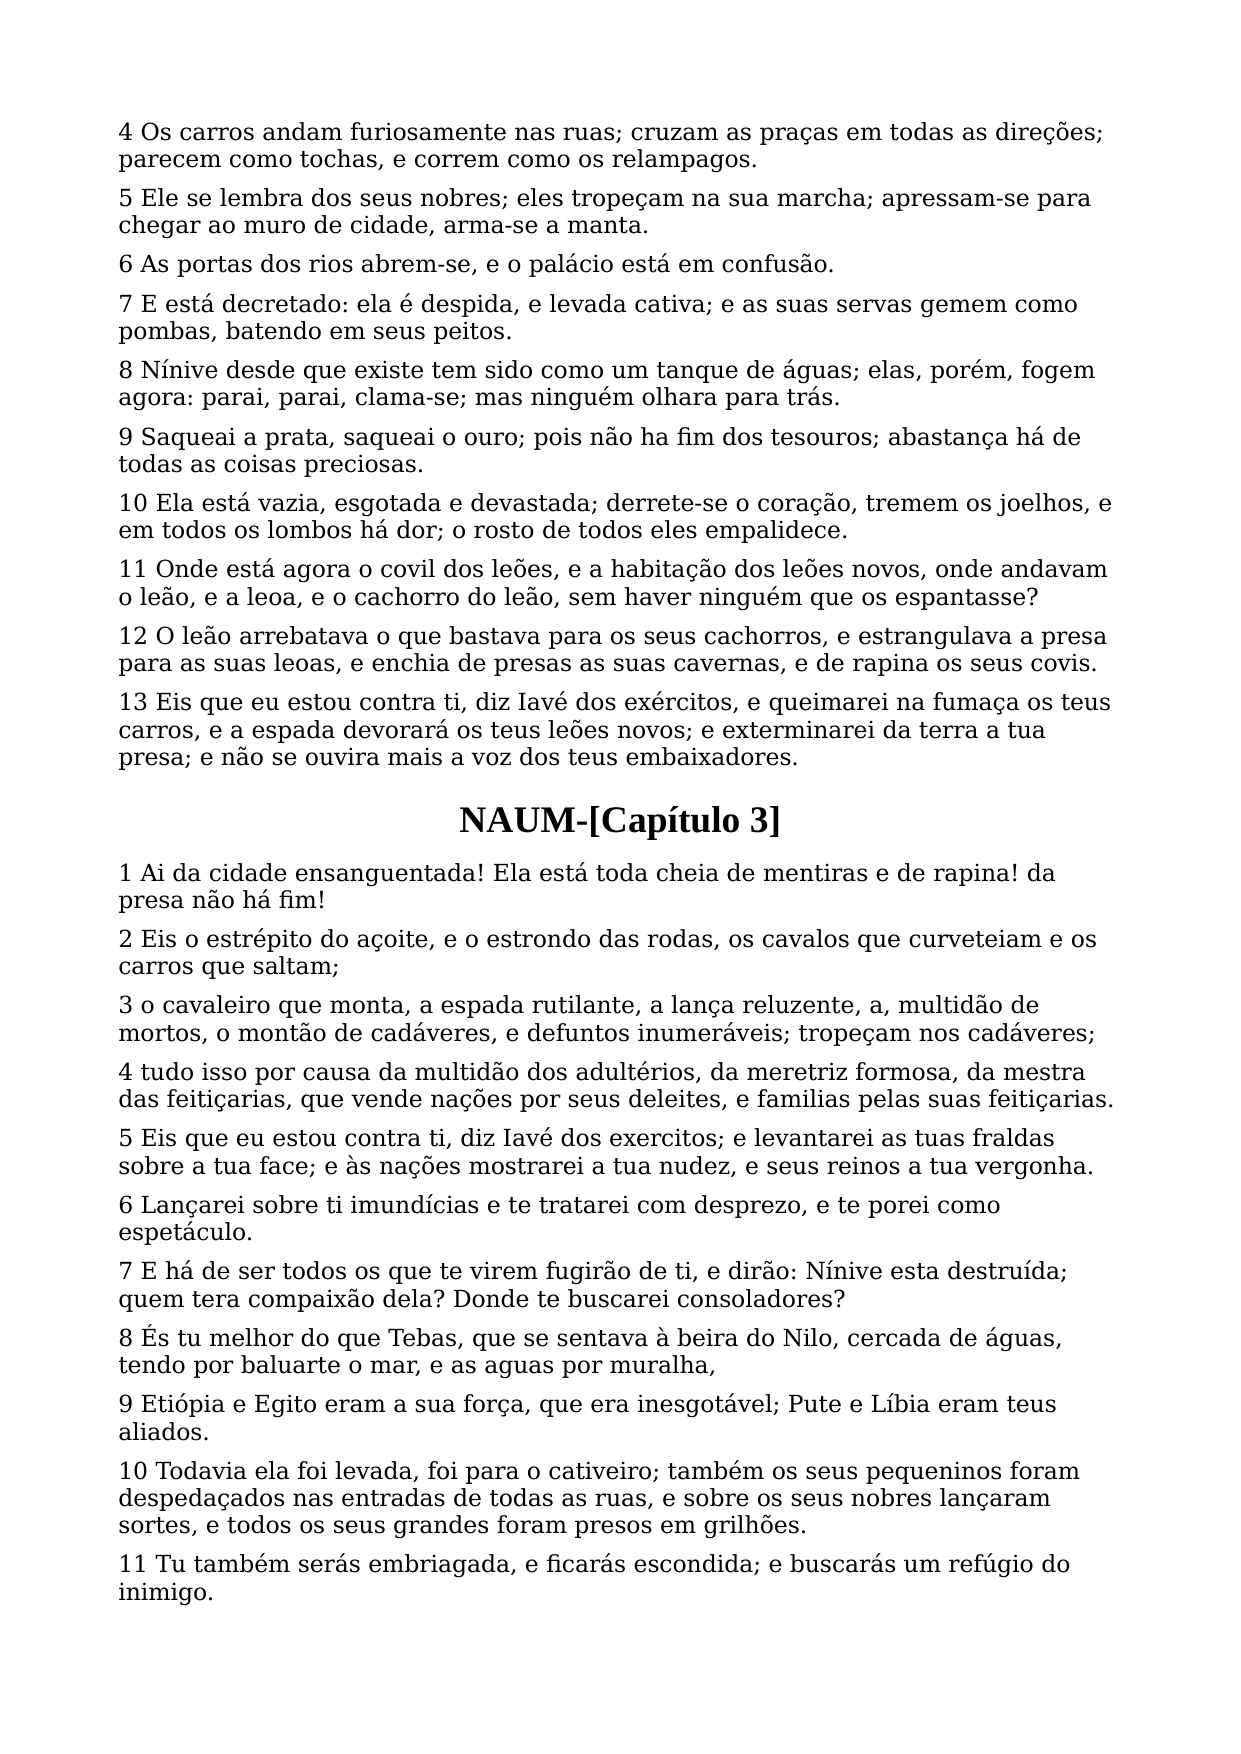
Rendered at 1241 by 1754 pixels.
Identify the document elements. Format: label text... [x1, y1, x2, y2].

text 11 Tu também serás embriagada, e ficarás escondida; e buscarás um refúgio do inimigo. [118, 1551, 1122, 1606]
text 7 E há de ser todos os que te virem fugirão de ti, e dirão: Nínive esta destruída; quem tera compaixão dela? Donde te buscarei consoladores? [118, 1258, 1122, 1312]
text 13 Eis que eu estou contra ti, diz Iavé dos exércitos, e queimarei na fumaça os teus carros, e a espada devorará os teus leões novos; e exterminarei da terra a tua presa; e não se ouvira mais a voz dos teus embaixadores. [118, 689, 1122, 771]
text 7 E está decretado: ela é despida, e levada cativa; e as suas servas gemem como pombas, batendo em seus peitos. [118, 290, 1122, 345]
text 6 Lançarei sobre ti imundícias e te tratarei com desprezo, e te porei como espetáculo. [118, 1191, 1122, 1246]
text 10 Ela está vazia, esgotada e devastada; derrete-se o coração, tremem os joelhos, e em todos os lombos há dor; o rosto de todos eles empalidece. [118, 489, 1122, 544]
text 9 Etiópia e Egito eram a sua força, que era inesgotável; Pute e Líbia eram teus aliados. [118, 1391, 1122, 1445]
text 8 Nínive desde que existe tem sido como um tanque de águas; elas, porém, fogem agora: parai, parai, clama-se; mas ninguém olhara para trás. [118, 357, 1122, 411]
text 3 o cavaleiro que monta, a espada rutilante, a lança reluzente, a, multidão de mortos, o montão de cadáveres, e defuntos inumeráveis; tropeçam nos cadáveres; [118, 992, 1122, 1047]
subtitle NAUM-[Capítulo 3] [118, 798, 1122, 841]
text 11 Onde está agora o covil dos leões, e a habitação dos leões novos, onde andavam o leão, e a leoa, e o cachorro do leão, sem haver ninguém que os espantasse? [118, 556, 1122, 611]
text 5 Ele se lembra dos seus nobres; eles tropeçam na sua marcha; apressam-se para chegar ao muro de cidade, arma-se a manta. [118, 184, 1122, 239]
text 4 Os carros andam furiosamente nas ruas; cruzam as praças em todas as direções; parecem como tochas, e correm como os relampagos. [118, 118, 1122, 173]
text 5 Eis que eu estou contra ti, diz Iavé dos exercitos; e levantarei as tuas fraldas sobre a tua face; e às nações mostrarei a tua nudez, e seus reinos a tua vergonha. [118, 1125, 1122, 1179]
text 10 Todavia ela foi levada, foi para o cativeiro; também os seus pequeninos foram despedaçados nas entradas de todas as ruas, e sobre os seus nobres lançaram sortes, e todos os seus grandes foram presos em grilhões. [118, 1457, 1122, 1539]
text 12 O leão arrebatava o que bastava para os seus cachorros, e estrangulava a presa para as suas leoas, e enchia de presas as suas cavernas, e de rapina os seus covis. [118, 622, 1122, 677]
text 4 tudo isso por causa da multidão dos adultérios, da meretriz formosa, da mestra das feitiçarias, que vende nações por seus deleites, e familias pelas suas feitiçarias. [118, 1058, 1122, 1113]
text 2 Eis o estrépito do açoite, e o estrondo das rodas, os cavalos que curveteiam e os carros que saltam; [118, 926, 1122, 980]
text 1 Ai da cidade ensanguentada! Ela está toda cheia de mentiras e de rapina! da presa não há fim! [118, 859, 1122, 914]
text 6 As portas dos rios abrem-se, e o palácio está em confusão. [118, 251, 1122, 278]
text 9 Saqueai a prata, saqueai o ouro; pois não ha fim dos tesouros; abastança há de todas as coisas preciosas. [118, 423, 1122, 478]
text 8 És tu melhor do que Tebas, que se sentava à beira do Nilo, cercada de águas, tendo por baluarte o mar, e as aguas por muralha, [118, 1324, 1122, 1379]
